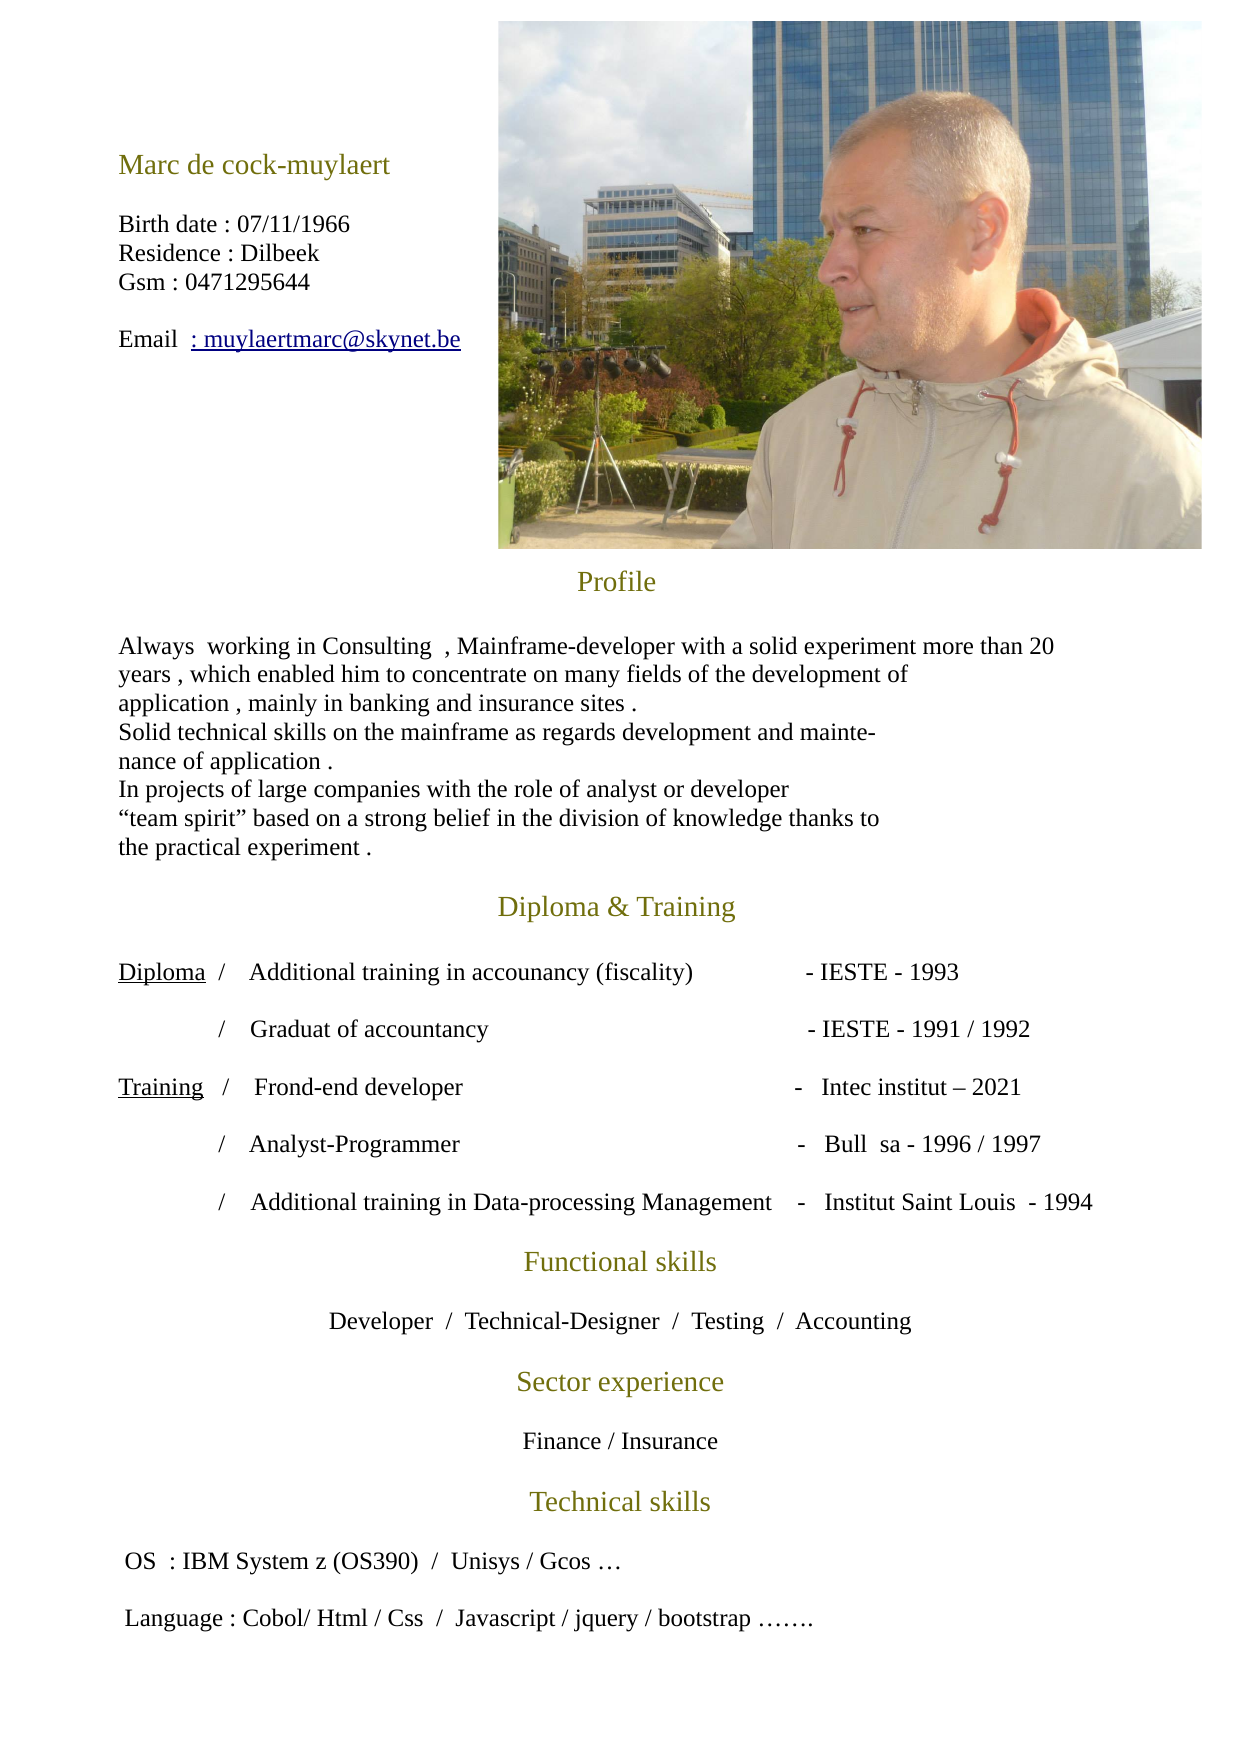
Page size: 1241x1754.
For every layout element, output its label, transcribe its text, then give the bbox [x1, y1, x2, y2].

text Email : muylaertmarc@skynet.be [118, 324, 1122, 353]
text the practical experiment . [118, 832, 1122, 861]
text nance of application . [118, 746, 1122, 774]
text Language : Cobol/ Html / Css / Javascript / jquery / bootstrap ……. [118, 1603, 1122, 1632]
text / Additional training in Data-processing Management - Institut Saint Louis - 1994 [118, 1187, 1122, 1215]
text OS : IBM System z (OS390) / Unisys / Gcos … [118, 1546, 1122, 1575]
text Sector experience [118, 1364, 1122, 1397]
text Diploma / Additional training in accounancy (fiscality) - IESTE - 1993 [118, 957, 1122, 985]
text Profile [118, 564, 1122, 597]
text Birth date : 07/11/1966 [118, 209, 1122, 238]
text Always working in Consulting , Mainframe-developer with a solid experiment more than 20 [118, 631, 1122, 659]
text Marc de cock-muylaert [118, 147, 1122, 180]
text Finance / Insurance [118, 1426, 1122, 1455]
text Gsm : 0471295644 [118, 267, 1122, 295]
text Residence : Dilbeek [118, 238, 1122, 267]
text Diploma & Training [118, 889, 1122, 923]
text In projects of large companies with the role of analyst or developer [118, 774, 1122, 803]
text Solid technical skills on the mainframe as regards development and mainte- [118, 717, 1122, 746]
text Developer / Technical-Designer / Testing / Accounting [118, 1306, 1122, 1335]
text application , mainly in banking and insurance sites . [118, 688, 1122, 717]
text “team spirit” based on a strong belief in the division of knowledge thanks to [118, 803, 1122, 832]
text / Graduat of accountancy - IESTE - 1991 / 1992 [118, 1014, 1122, 1043]
text Functional skills [118, 1244, 1122, 1278]
text years , which enabled him to concentrate on many fields of the development of [118, 659, 1122, 688]
text Training / Frond-end developer - Intec institut – 2021 [118, 1072, 1122, 1100]
text Technical skills [118, 1484, 1122, 1517]
text / Analyst-Programmer - Bull sa - 1996 / 1997 [118, 1129, 1122, 1158]
